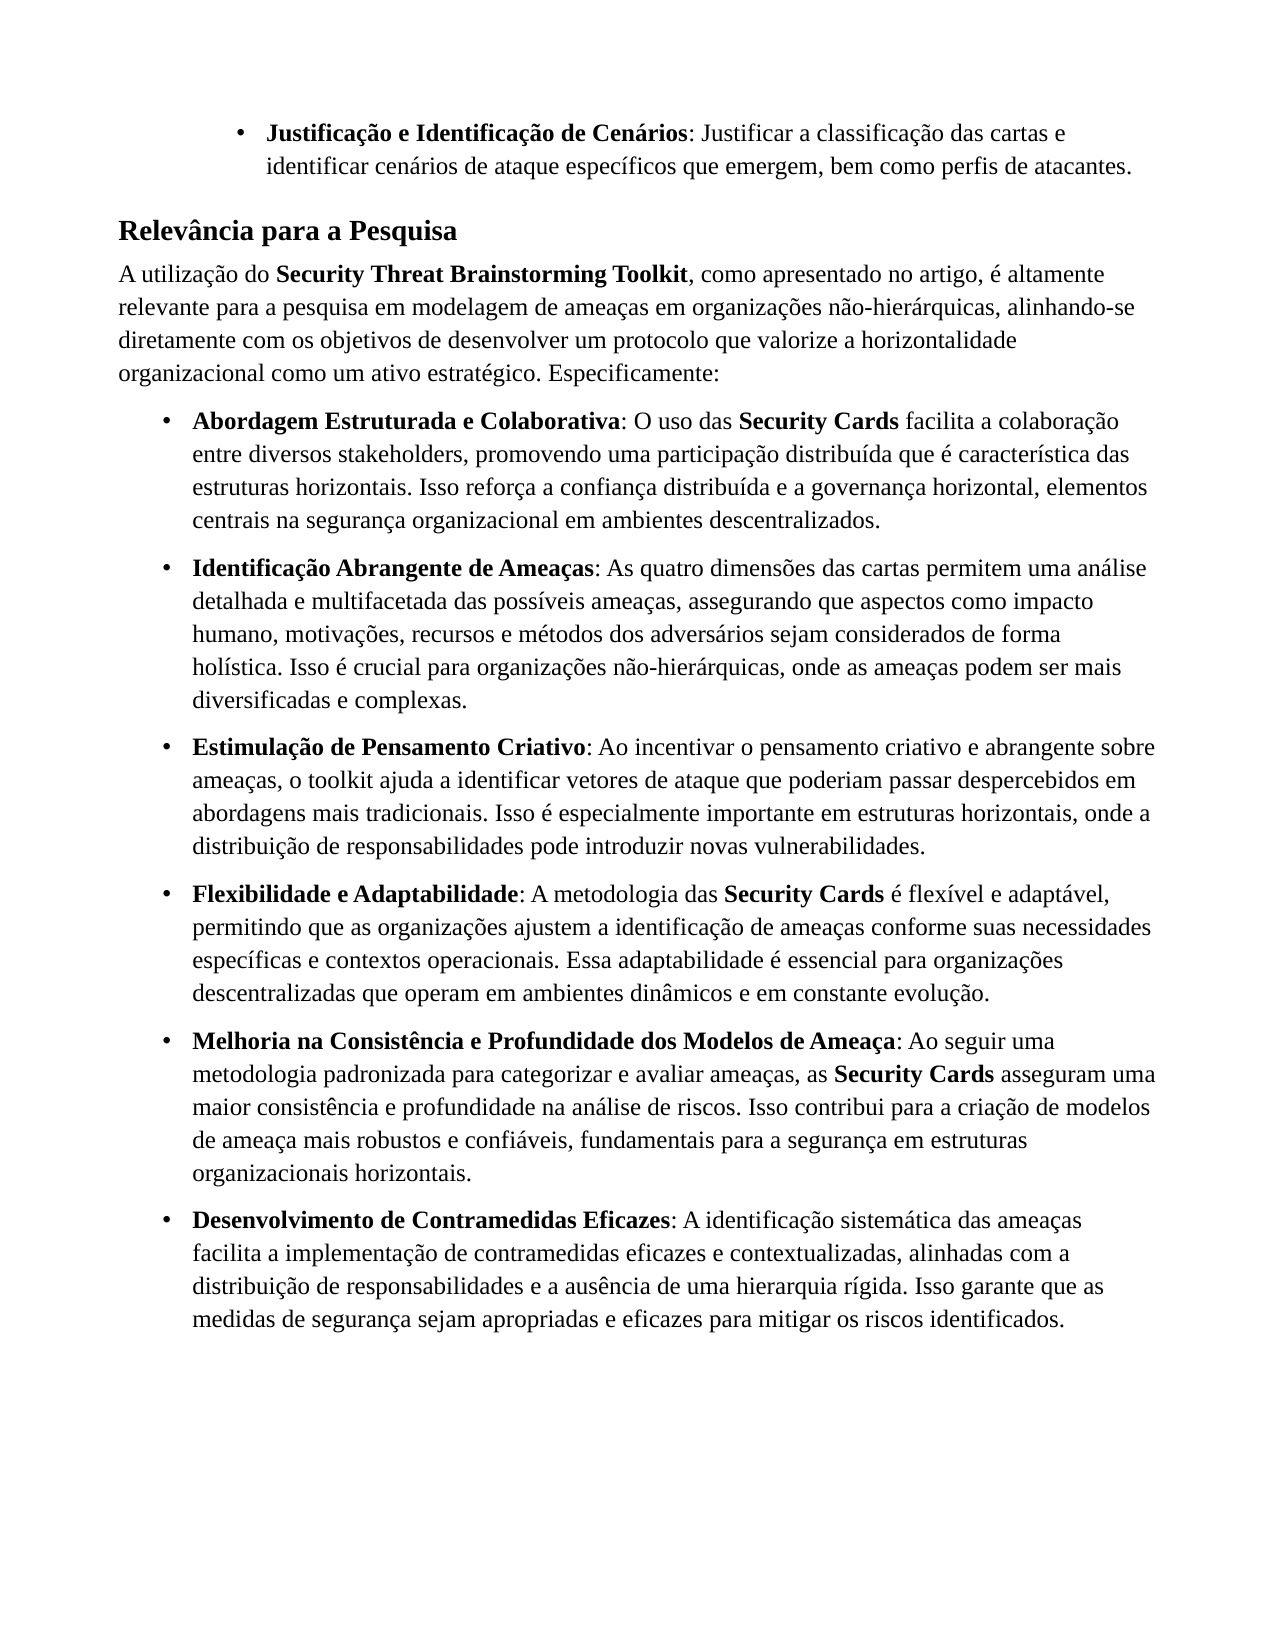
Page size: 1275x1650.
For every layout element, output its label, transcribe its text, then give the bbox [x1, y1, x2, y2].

list Estimulação de Pensamento Criativo: Ao incentivar o pensamento criativo e abrangente sobre ameaças, o toolkit ajuda a identificar vetores de ataque que poderiam passar despercebidos em abordagens mais tradicionais. Isso é especialmente importante em estruturas horizontais, onde a distribuição de responsabilidades pode introduzir novas vulnerabilidades. [162, 732, 1157, 860]
list Justificação e Identificação de Cenários: Justificar a classificação das cartas e identificar cenários de ataque específicos que emergem, bem como perfis de atacantes. [236, 118, 1157, 180]
list Identificação Abrangente de Ameaças: As quatro dimensões das cartas permitem uma análise detalhada e multifacetada das possíveis ameaças, assegurando que aspectos como impacto humano, motivações, recursos e métodos dos adversários sejam considerados de forma holística. Isso é crucial para organizações não-hierárquicas, onde as ameaças podem ser mais diversificadas e complexas. [162, 553, 1157, 713]
list Desenvolvimento de Contramedidas Eficazes: A identificação sistemática das ameaças facilita a implementação de contramedidas eficazes e contextualizadas, alinhadas com a distribuição de responsabilidades e a ausência de uma hierarquia rígida. Isso garante que as medidas de segurança sejam apropriadas e eficazes para mitigar os riscos identificados. [162, 1205, 1157, 1333]
list Melhoria na Consistência e Profundidade dos Modelos de Ameaça: Ao seguir uma metodologia padronizada para categorizar e avaliar ameaças, as Security Cards asseguram uma maior consistência e profundidade na análise de riscos. Isso contribui para a criação de modelos de ameaça mais robustos e confiáveis, fundamentais para a segurança em estruturas organizacionais horizontais. [162, 1026, 1157, 1187]
list Abordagem Estruturada e Colaborativa: O uso das Security Cards facilita a colaboração entre diversos stakeholders, promovendo uma participação distribuída que é característica das estruturas horizontais. Isso reforça a confiança distribuída e a governança horizontal, elementos centrais na segurança organizacional em ambientes descentralizados. [162, 406, 1157, 534]
subtitle Relevância para a Pesquisa [118, 213, 1157, 247]
list Flexibilidade e Adaptabilidade: A metodologia das Security Cards é flexível e adaptável, permitindo que as organizações ajustem a identificação de ameaças conforme suas necessidades específicas e contextos operacionais. Essa adaptabilidade é essencial para organizações descentralizadas que operam em ambientes dinâmicos e em constante evolução. [162, 879, 1157, 1007]
text A utilização do Security Threat Brainstorming Toolkit, como apresentado no artigo, é altamente relevante para a pesquisa em modelagem de ameaças em organizações não-hierárquicas, alinhando-se diretamente com os objetivos de desenvolver um protocolo que valorize a horizontalidade organizacional como um ativo estratégico. Especificamente: [118, 259, 1157, 387]
